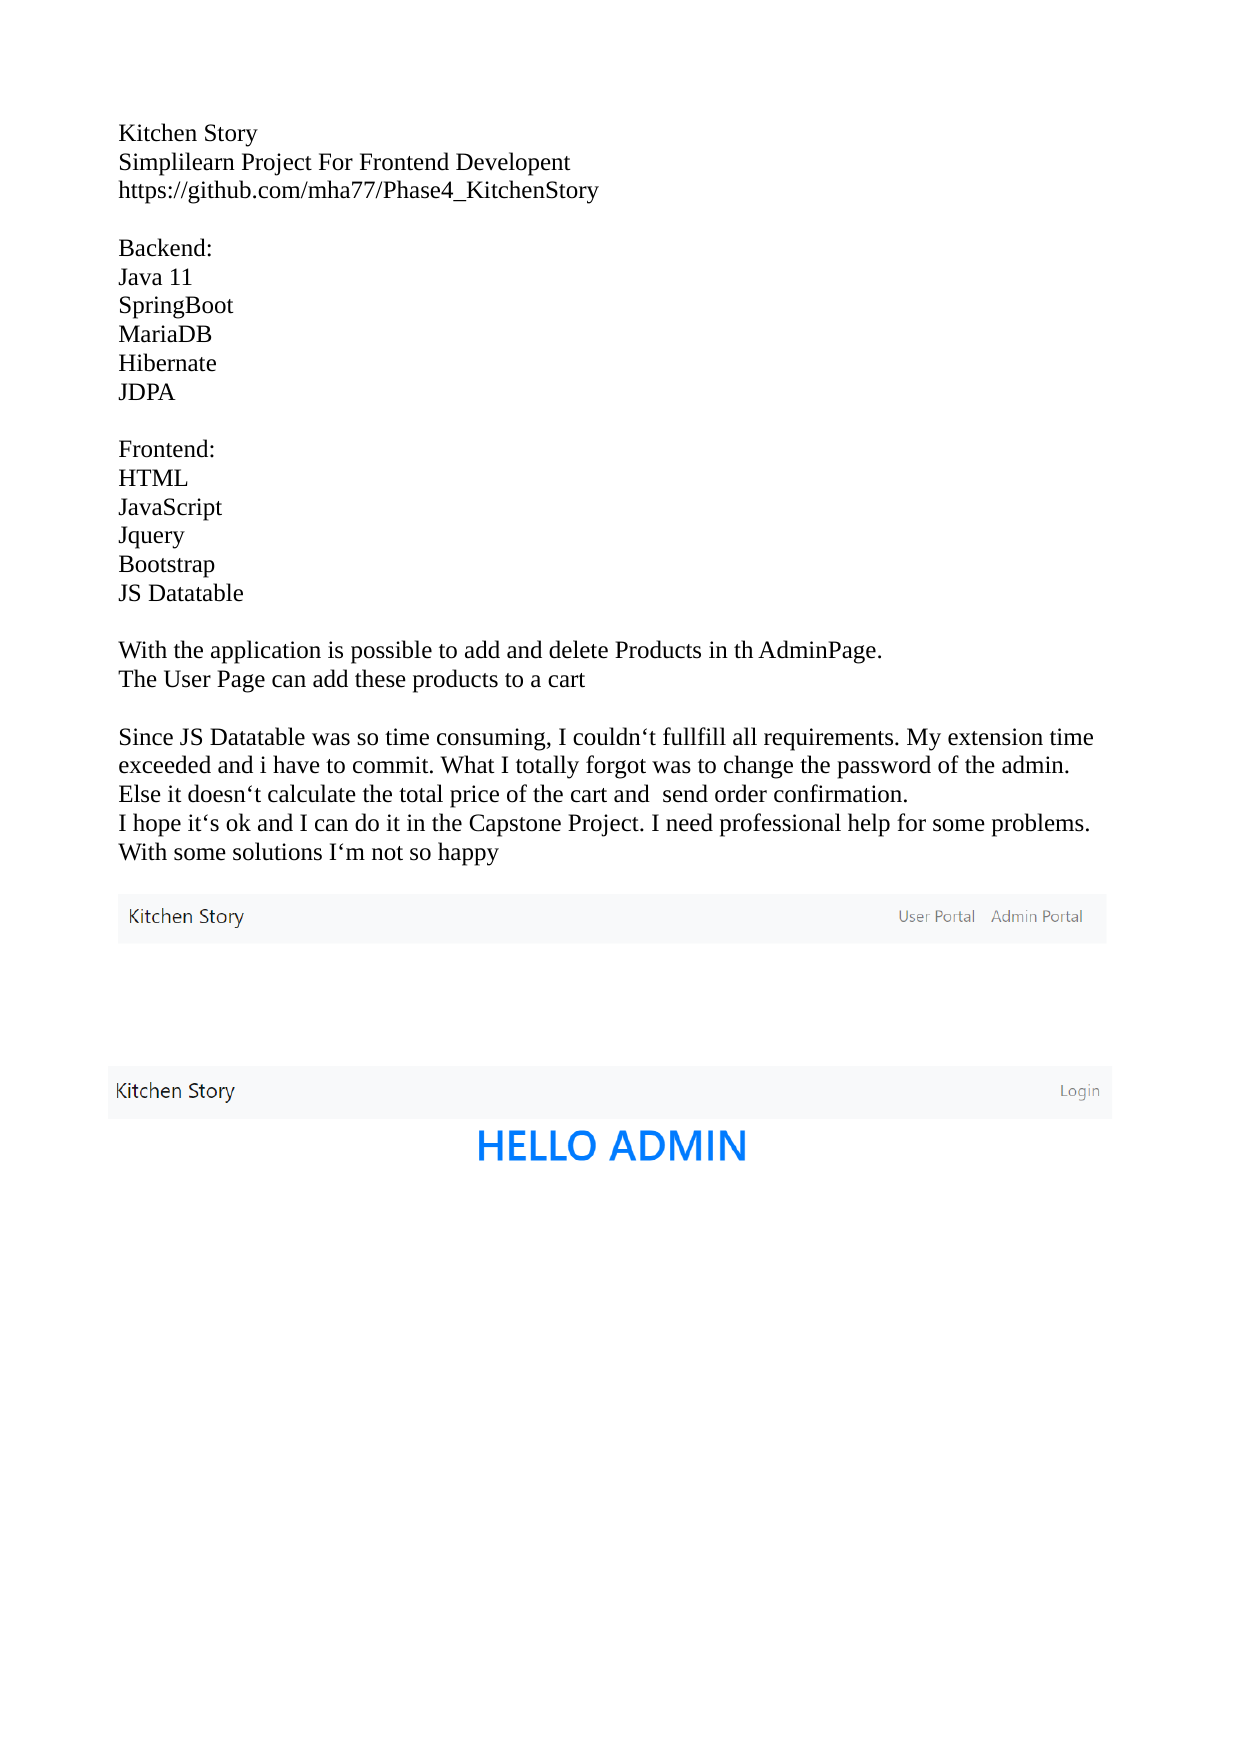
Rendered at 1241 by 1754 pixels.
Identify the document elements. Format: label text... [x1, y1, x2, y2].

text Java 11 [118, 262, 1122, 291]
picture [118, 894, 1123, 1022]
text https://github.com/mha77/Phase4_KitchenStory [118, 176, 1122, 204]
text Backend: [118, 233, 1122, 262]
text Jquery [118, 521, 1122, 549]
text With the application is possible to add and delete Products in th AdminPage. [118, 636, 1122, 664]
picture [108, 1066, 1113, 1216]
text Kitchen Story [118, 118, 1122, 147]
text MariaDB [118, 319, 1122, 348]
text JS Datatable [118, 578, 1122, 607]
text SpringBoot [118, 291, 1122, 319]
text Bootstrap [118, 549, 1122, 578]
text Simplilearn Project For Frontend Developent [118, 147, 1122, 176]
text With some solutions I‘m not so happy [118, 837, 1122, 866]
text Frontend: [118, 434, 1122, 463]
text JDPA [118, 377, 1122, 406]
text I hope it‘s ok and I can do it in the Capstone Project. I need professional help for some problems. [118, 808, 1122, 837]
text HTML [118, 463, 1122, 492]
text The User Page can add these products to a cart [118, 664, 1122, 693]
text JavaScript [118, 492, 1122, 521]
text Since JS Datatable was so time consuming, I couldn‘t fullfill all requirements. My extension time exceeded and i have to commit. What I totally forgot was to change the password of the admin. [118, 722, 1122, 779]
text Else it doesn‘t calculate the total price of the cart and send order confirmation. [118, 779, 1122, 808]
text Hibernate [118, 348, 1122, 377]
